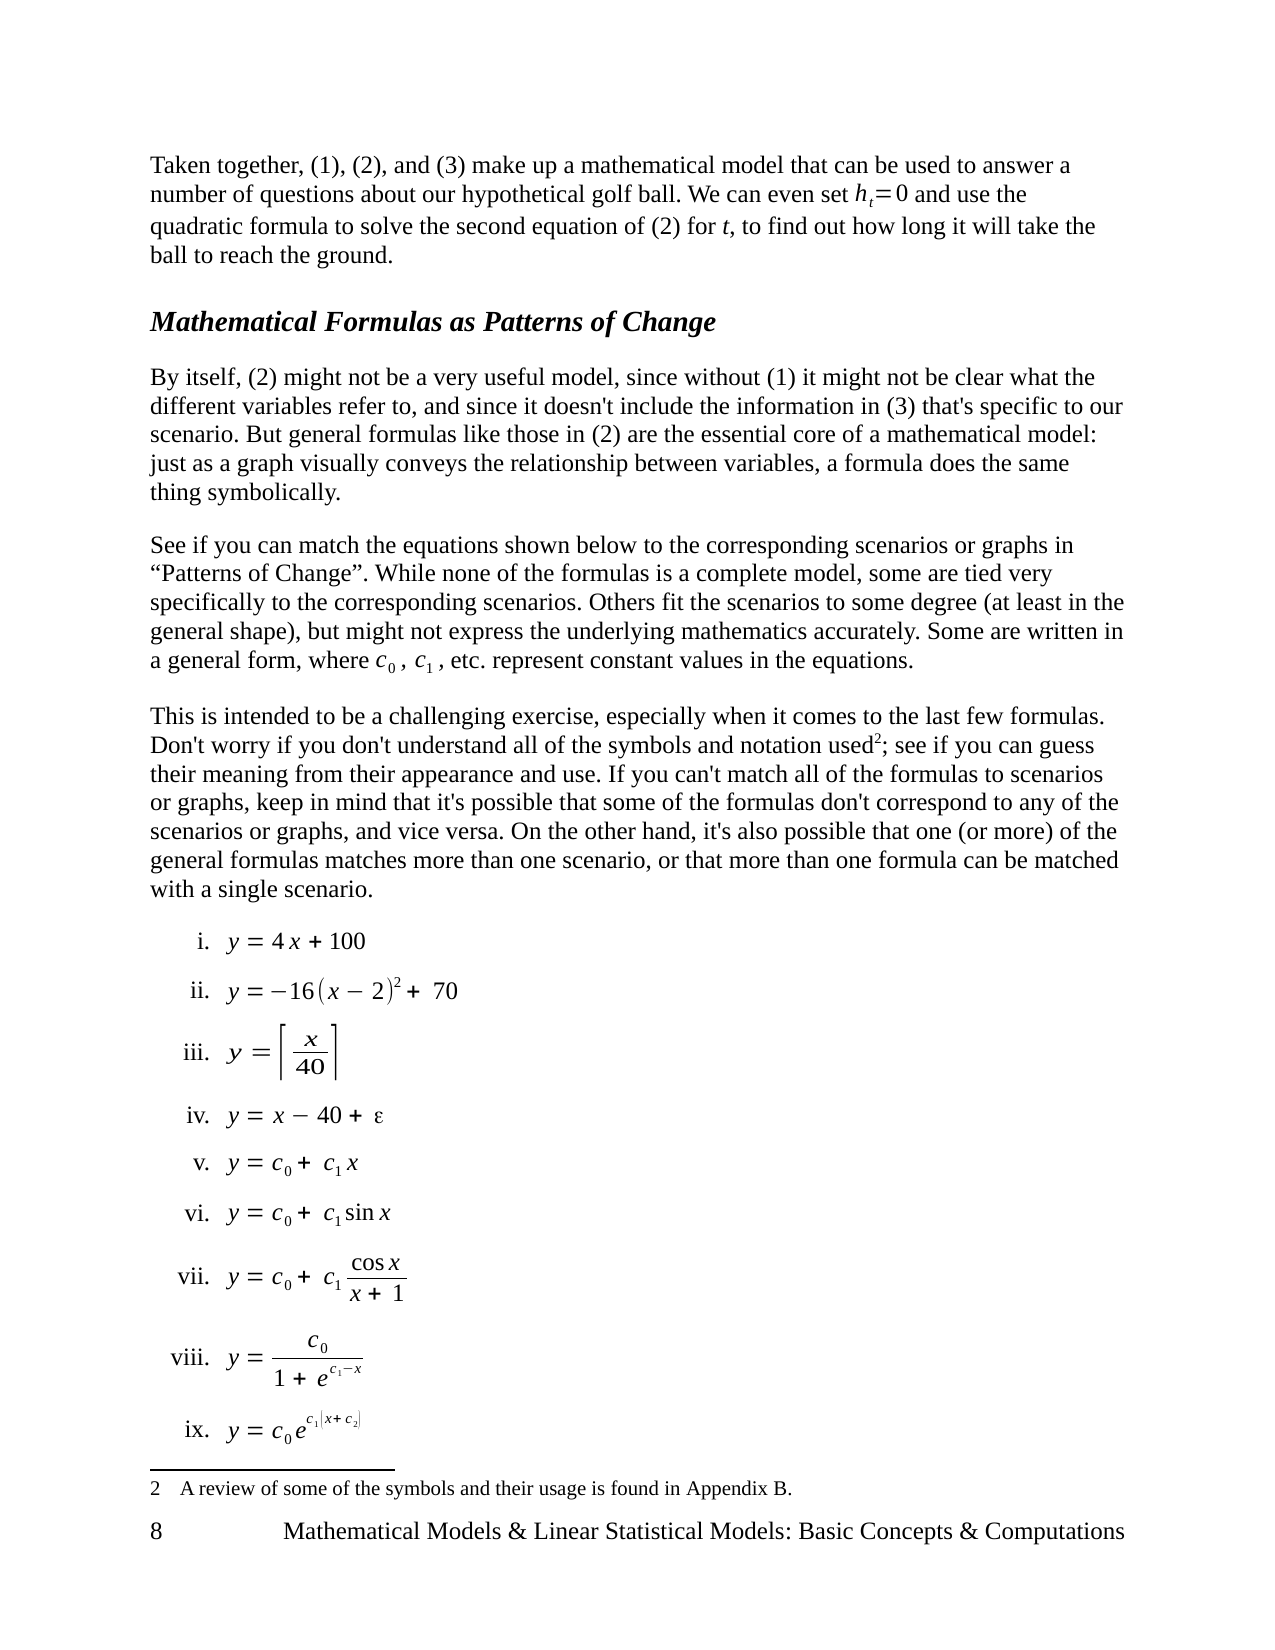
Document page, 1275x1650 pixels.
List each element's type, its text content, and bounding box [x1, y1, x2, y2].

text This is intended to be a challenging exercise, especially when it comes to the last few formulas. Don't worry if you don't understand all of the symbols and notation used; see if you can guess their meaning from their appearance and use. If you can't match all of the formulas to scenarios or graphs, keep in mind that it's possible that some of the formulas don't correspond to any of the scenarios or graphs, and vice versa. On the other hand, it's also possible that one (or more) of the general formulas matches more than one scenario, or that more than one formula can be matched with a single scenario. [150, 701, 1125, 902]
subtitle Mathematical Formulas as Patterns of Change [150, 304, 1125, 338]
text A review of some of the symbols and their usage is found in Appendix B. [150, 1476, 1125, 1500]
text By itself, (2) might not be a very useful model, since without (1) it might not be clear what the different variables refer to, and since it doesn't include the information in (3) that's specific to our scenario. But general formulas like those in (2) are the essential core of a mathematical model: just as a graph visually conveys the relationship between variables, a formula does the same thing symbolically. [150, 362, 1125, 506]
text See if you can match the equations shown below to the corresponding scenarios or graphs in “Patterns of Change”. While none of the formulas is a complete model, some are tied very specifically to the corresponding scenarios. Others fit the scenarios to some degree (at least in the general shape), but might not express the underlying mathematics accurately. Some are written in a general form, where etc. represent constant values in the equations. [150, 530, 1125, 677]
text Taken together, (1), (2), and (3) make up a mathematical model that can be used to answer a number of questions about our hypothetical golf ball. We can even set and use the quadratic formula to solve the second equation of (2) for t, to find out how long it will take the ball to reach the ground. [150, 150, 1125, 268]
